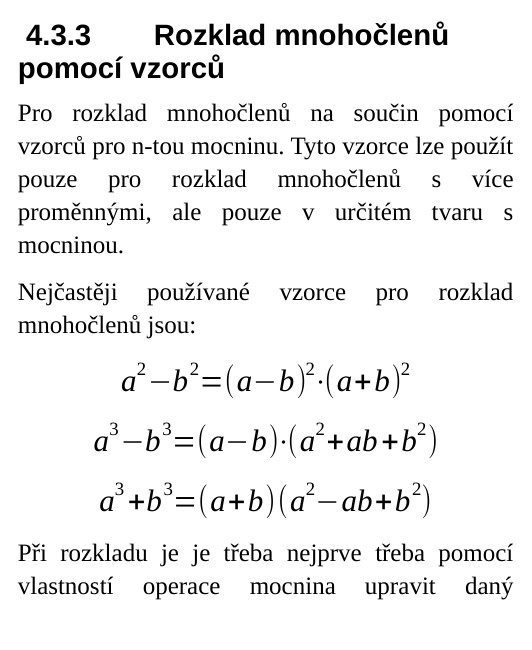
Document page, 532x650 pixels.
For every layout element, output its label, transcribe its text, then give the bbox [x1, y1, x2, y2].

text Nejčastěji používané vzorce pro rozklad mnohočlenů jsou: [18, 277, 514, 339]
subtitle Rozklad mnohočlenů pomocí vzorců [18, 18, 514, 85]
text Při rozkladu je je třeba nejprve třeba pomocí vlastností operace mocnina upravit daný [18, 538, 514, 600]
text Pro rozklad mnohočlenů na součin pomocí vzorců pro n-tou mocninu. Tyto vzorce lze použít pouze pro rozklad mnohočlenů s více proměnnými, ale pouze v určitém tvaru s mocninou. [18, 98, 514, 258]
